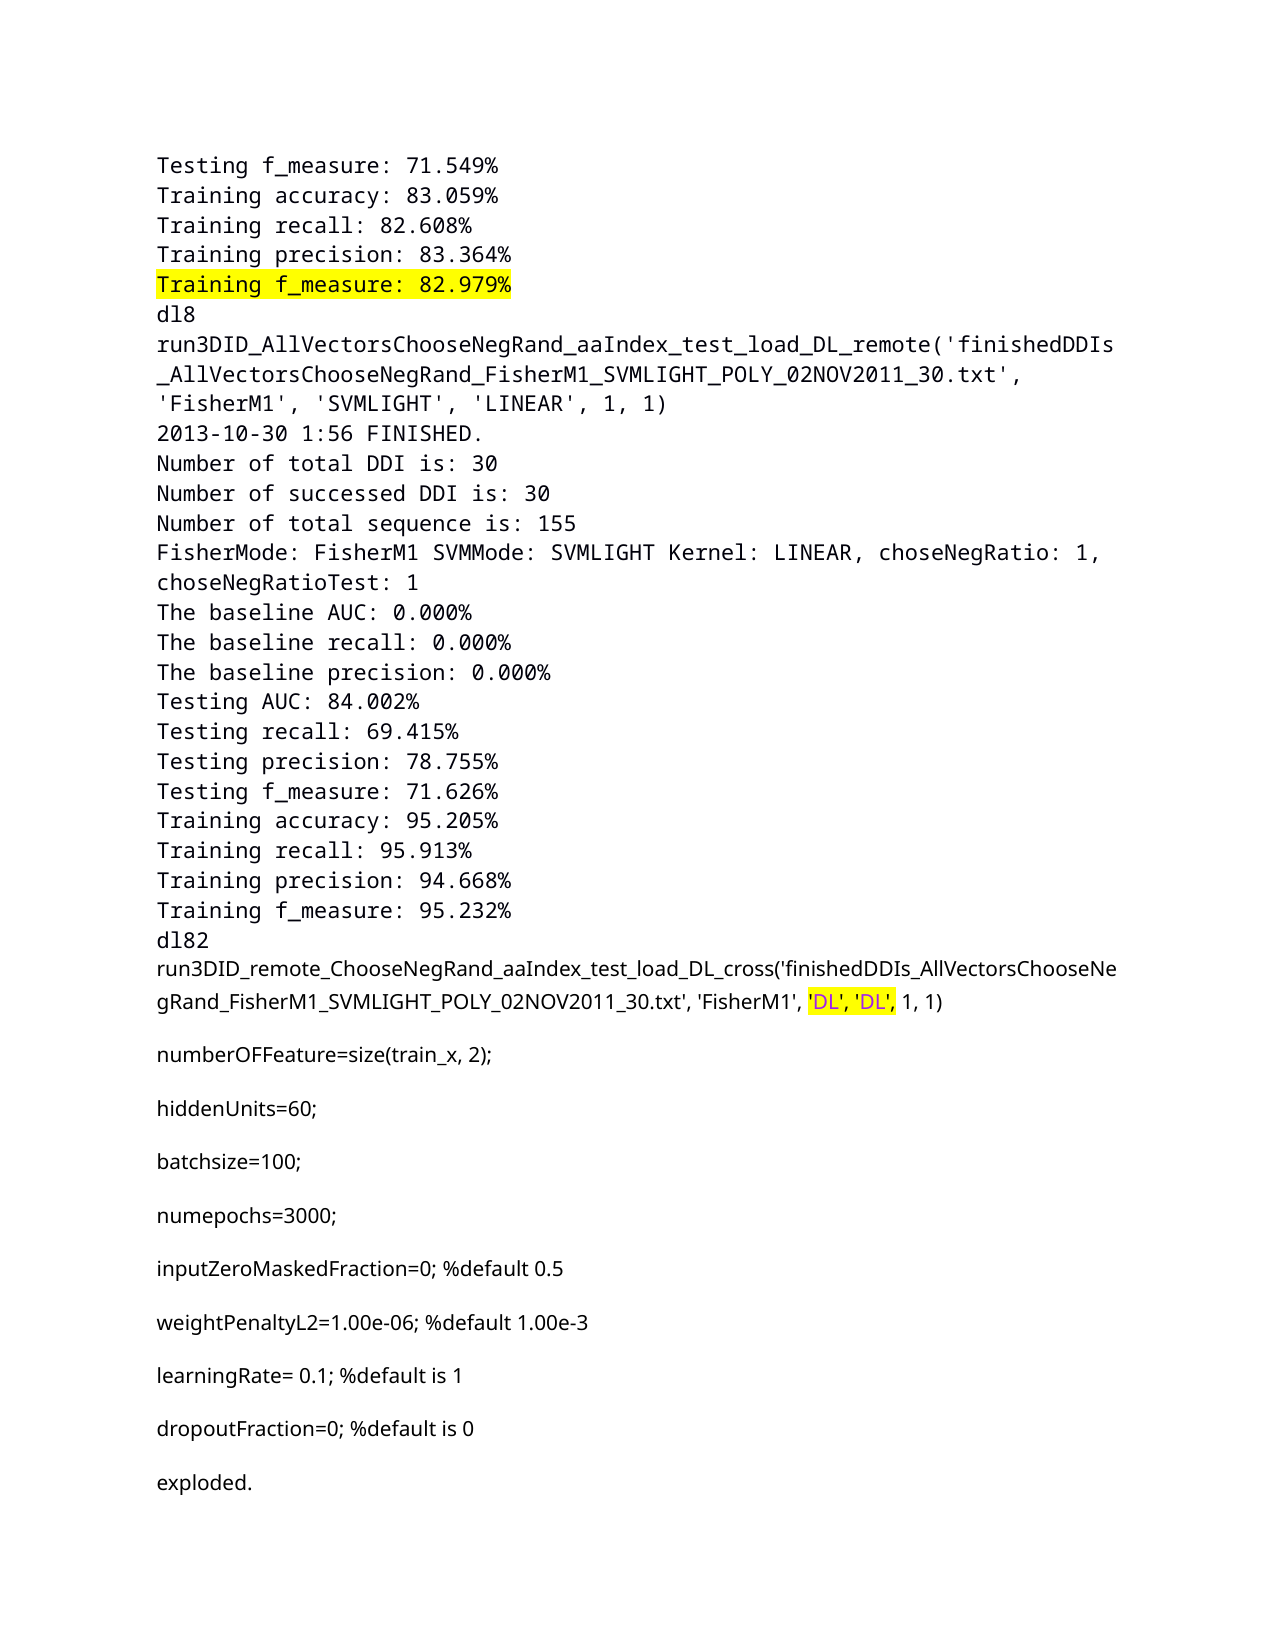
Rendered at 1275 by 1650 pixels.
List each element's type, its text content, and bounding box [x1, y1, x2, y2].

text The baseline recall: 0.000% [156, 627, 1118, 656]
text numepochs=3000; [156, 1201, 1118, 1229]
text Training accuracy: 83.059% [156, 180, 1118, 209]
text Training recall: 82.608% [156, 209, 1118, 239]
text batchsize=100; [156, 1147, 1118, 1176]
text 2013-10-30 1:56 FINISHED. [156, 418, 1118, 448]
text dl8 [156, 299, 1118, 329]
text Training f_measure: 82.979% [156, 269, 1118, 299]
text Testing f_measure: 71.626% [156, 776, 1118, 805]
text dropoutFraction=0; %default is 0 [156, 1414, 1118, 1443]
text Testing AUC: 84.002% [156, 686, 1118, 716]
text Testing f_measure: 71.549% [156, 150, 1118, 180]
text numberOFFeature=size(train_x, 2); [156, 1040, 1118, 1069]
text The baseline precision: 0.000% [156, 656, 1118, 686]
text Training accuracy: 95.205% [156, 805, 1118, 835]
text The baseline AUC: 0.000% [156, 597, 1118, 627]
text Number of total sequence is: 155 [156, 507, 1118, 537]
text hiddenUnits=60; [156, 1094, 1118, 1122]
text Number of successed DDI is: 30 [156, 478, 1118, 507]
text dl82 [156, 924, 1118, 954]
text Testing precision: 78.755% [156, 746, 1118, 776]
text run3DID_AllVectorsChooseNegRand_aaIndex_test_load_DL_remote('finishedDDIs_AllVectorsChooseNegRand_FisherM1_SVMLIGHT_POLY_02NOV2011_30.txt', 'FisherM1', 'SVMLIGHT', 'LINEAR', 1, 1) [156, 329, 1118, 418]
text Training precision: 83.364% [156, 239, 1118, 269]
text Training precision: 94.668% [156, 865, 1118, 895]
text weightPenaltyL2=1.00e-06; %default 1.00e-3 [156, 1308, 1118, 1336]
text Testing recall: 69.415% [156, 716, 1118, 746]
text Training f_measure: 95.232% [156, 895, 1118, 924]
text learningRate= 0.1; %default is 1 [156, 1361, 1118, 1389]
text Training recall: 95.913% [156, 835, 1118, 865]
text inputZeroMaskedFraction=0; %default 0.5 [156, 1254, 1118, 1283]
text run3DID_remote_ChooseNegRand_aaIndex_test_load_DL_cross('finishedDDIs_AllVectorsChooseNegRand_FisherM1_SVMLIGHT_POLY_02NOV2011_30.txt', 'FisherM1', 'DL', 'DL', 1, 1) [156, 954, 1118, 1015]
text FisherMode: FisherM1 SVMMode: SVMLIGHT Kernel: LINEAR, choseNegRatio: 1, choseNegRatioTest: 1 [156, 537, 1118, 597]
text exploded. [156, 1468, 1118, 1496]
text Number of total DDI is: 30 [156, 448, 1118, 478]
